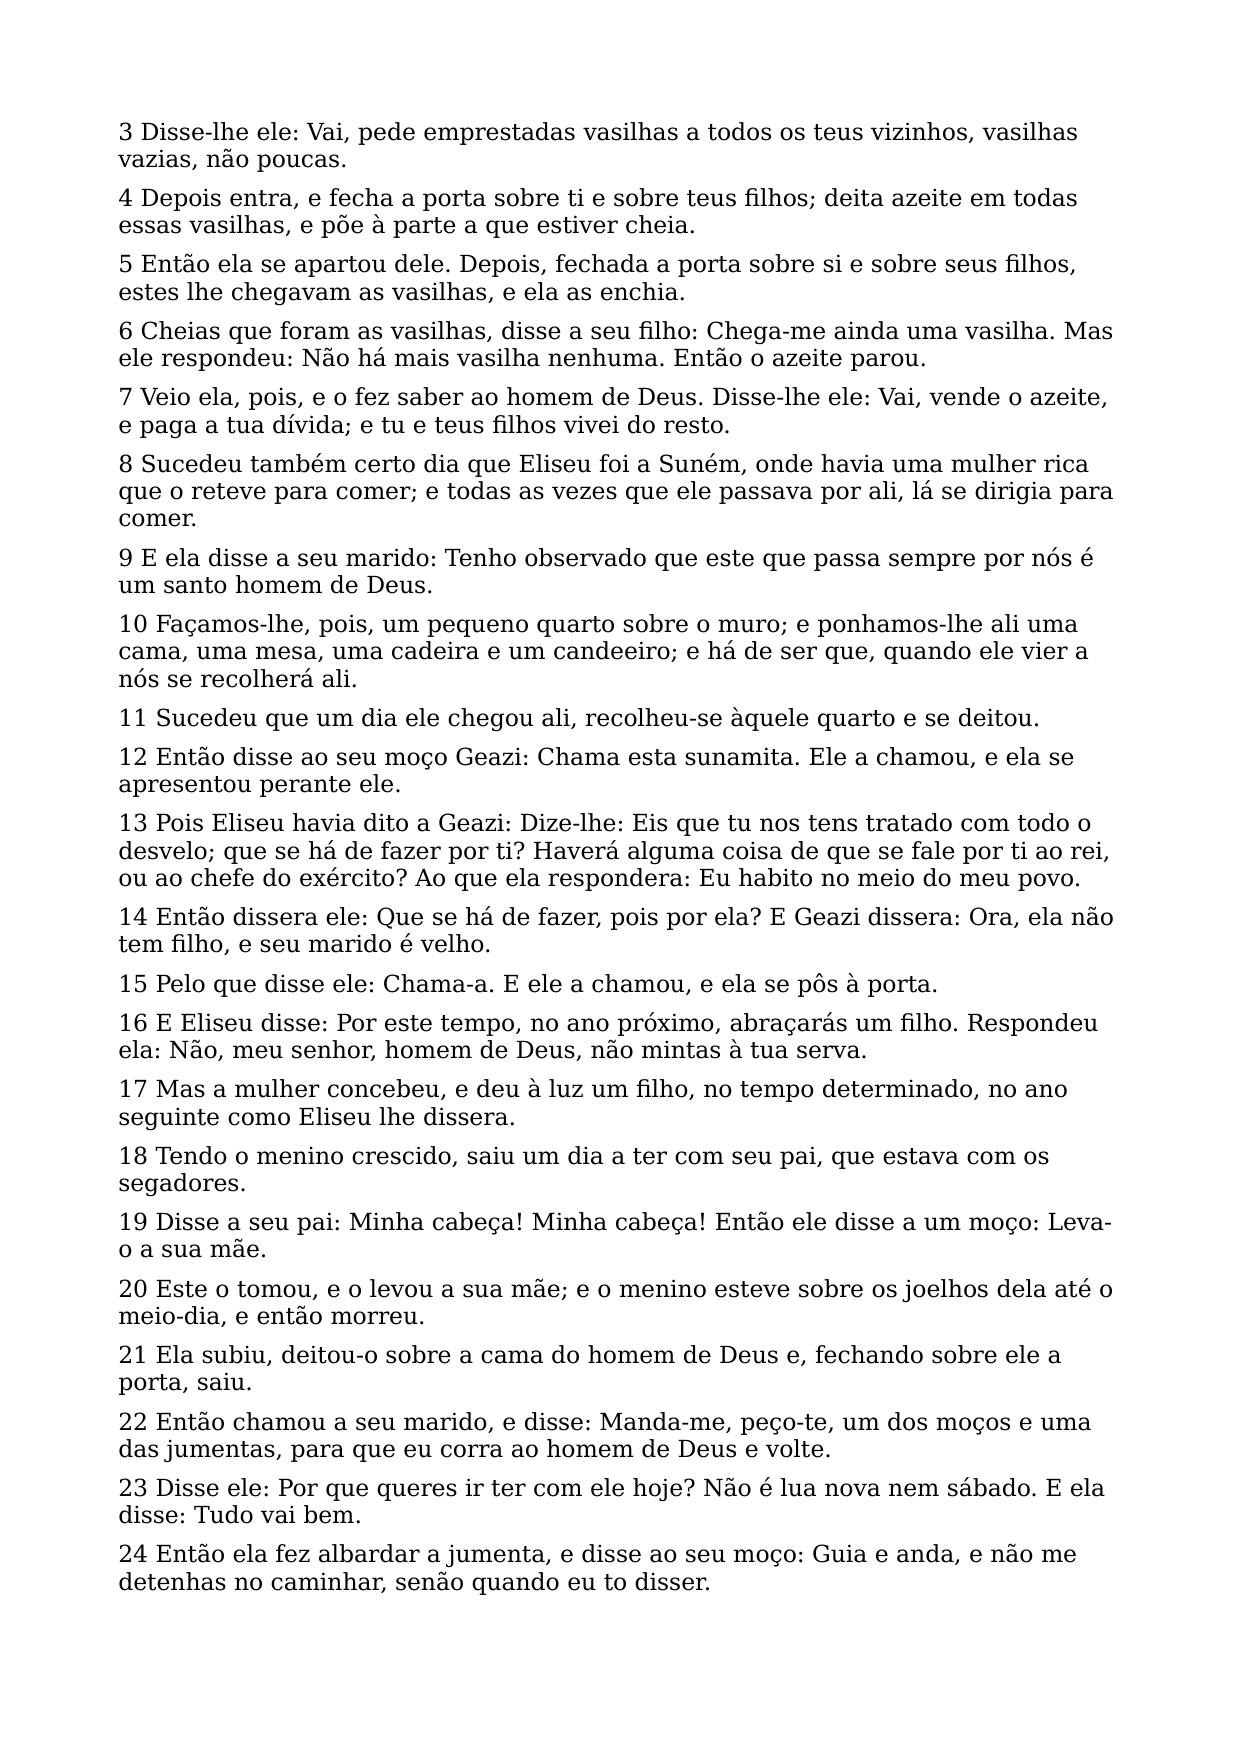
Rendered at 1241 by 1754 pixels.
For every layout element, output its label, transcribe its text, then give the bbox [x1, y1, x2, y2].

text 20 Este o tomou, e o levou a sua mãe; e o menino esteve sobre os joelhos dela até o meio-dia, e então morreu. [118, 1275, 1122, 1330]
text 13 Pois Eliseu havia dito a Geazi: Dize-lhe: Eis que tu nos tens tratado com todo o desvelo; que se há de fazer por ti? Haverá alguma coisa de que se fale por ti ao rei, ou ao chefe do exército? Ao que ela respondera: Eu habito no meio do meu povo. [118, 810, 1122, 892]
text 15 Pelo que disse ele: Chama-a. E ele a chamou, e ela se pôs à porta. [118, 970, 1122, 997]
text 17 Mas a mulher concebeu, e deu à luz um filho, no tempo determinado, no ano seguinte como Eliseu lhe dissera. [118, 1076, 1122, 1130]
text 11 Sucedeu que um dia ele chegou ali, recolheu-se àquele quarto e se deitou. [118, 704, 1122, 732]
text 9 E ela disse a seu marido: Tenho observado que este que passa sempre por nós é um santo homem de Deus. [118, 544, 1122, 599]
text 21 Ela subiu, deitou-o sobre a cama do homem de Deus e, fechando sobre ele a porta, saiu. [118, 1342, 1122, 1396]
text 12 Então disse ao seu moço Geazi: Chama esta sunamita. Ele a chamou, e ela se apresentou perante ele. [118, 743, 1122, 798]
text 22 Então chamou a seu marido, e disse: Manda-me, peço-te, um dos moços e uma das jumentas, para que eu corra ao homem de Deus e volte. [118, 1408, 1122, 1463]
text 16 E Eliseu disse: Por este tempo, no ano próximo, abraçarás um filho. Respondeu ela: Não, meu senhor, homem de Deus, não mintas à tua serva. [118, 1009, 1122, 1064]
text 14 Então dissera ele: Que se há de fazer, pois por ela? E Geazi dissera: Ora, ela não tem filho, e seu marido é velho. [118, 904, 1122, 958]
text 18 Tendo o menino crescido, saiu um dia a ter com seu pai, que estava com os segadores. [118, 1142, 1122, 1197]
text 23 Disse ele: Por que queres ir ter com ele hoje? Não é lua nova nem sábado. E ela disse: Tudo vai bem. [118, 1474, 1122, 1529]
text 24 Então ela fez albardar a jumenta, e disse ao seu moço: Guia e anda, e não me detenhas no caminhar, senão quando eu to disser. [118, 1541, 1122, 1596]
text 7 Veio ela, pois, e o fez saber ao homem de Deus. Disse-lhe ele: Vai, vende o azeite, e paga a tua dívida; e tu e teus filhos vivei do resto. [118, 384, 1122, 438]
text 4 Depois entra, e fecha a porta sobre ti e sobre teus filhos; deita azeite em todas essas vasilhas, e põe à parte a que estiver cheia. [118, 184, 1122, 239]
text 5 Então ela se apartou dele. Depois, fechada a porta sobre si e sobre seus filhos, estes lhe chegavam as vasilhas, e ela as enchia. [118, 251, 1122, 306]
text 10 Façamos-lhe, pois, um pequeno quarto sobre o muro; e ponhamos-lhe ali uma cama, uma mesa, uma cadeira e um candeeiro; e há de ser que, quando ele vier a nós se recolherá ali. [118, 611, 1122, 692]
text 8 Sucedeu também certo dia que Eliseu foi a Suném, onde havia uma mulher rica que o reteve para comer; e todas as vezes que ele passava por ali, lá se dirigia para comer. [118, 450, 1122, 532]
text 19 Disse a seu pai: Minha cabeça! Minha cabeça! Então ele disse a um moço: Leva-o a sua mãe. [118, 1209, 1122, 1263]
text 6 Cheias que foram as vasilhas, disse a seu filho: Chega-me ainda uma vasilha. Mas ele respondeu: Não há mais vasilha nenhuma. Então o azeite parou. [118, 317, 1122, 372]
text 3 Disse-lhe ele: Vai, pede emprestadas vasilhas a todos os teus vizinhos, vasilhas vazias, não poucas. [118, 118, 1122, 173]
